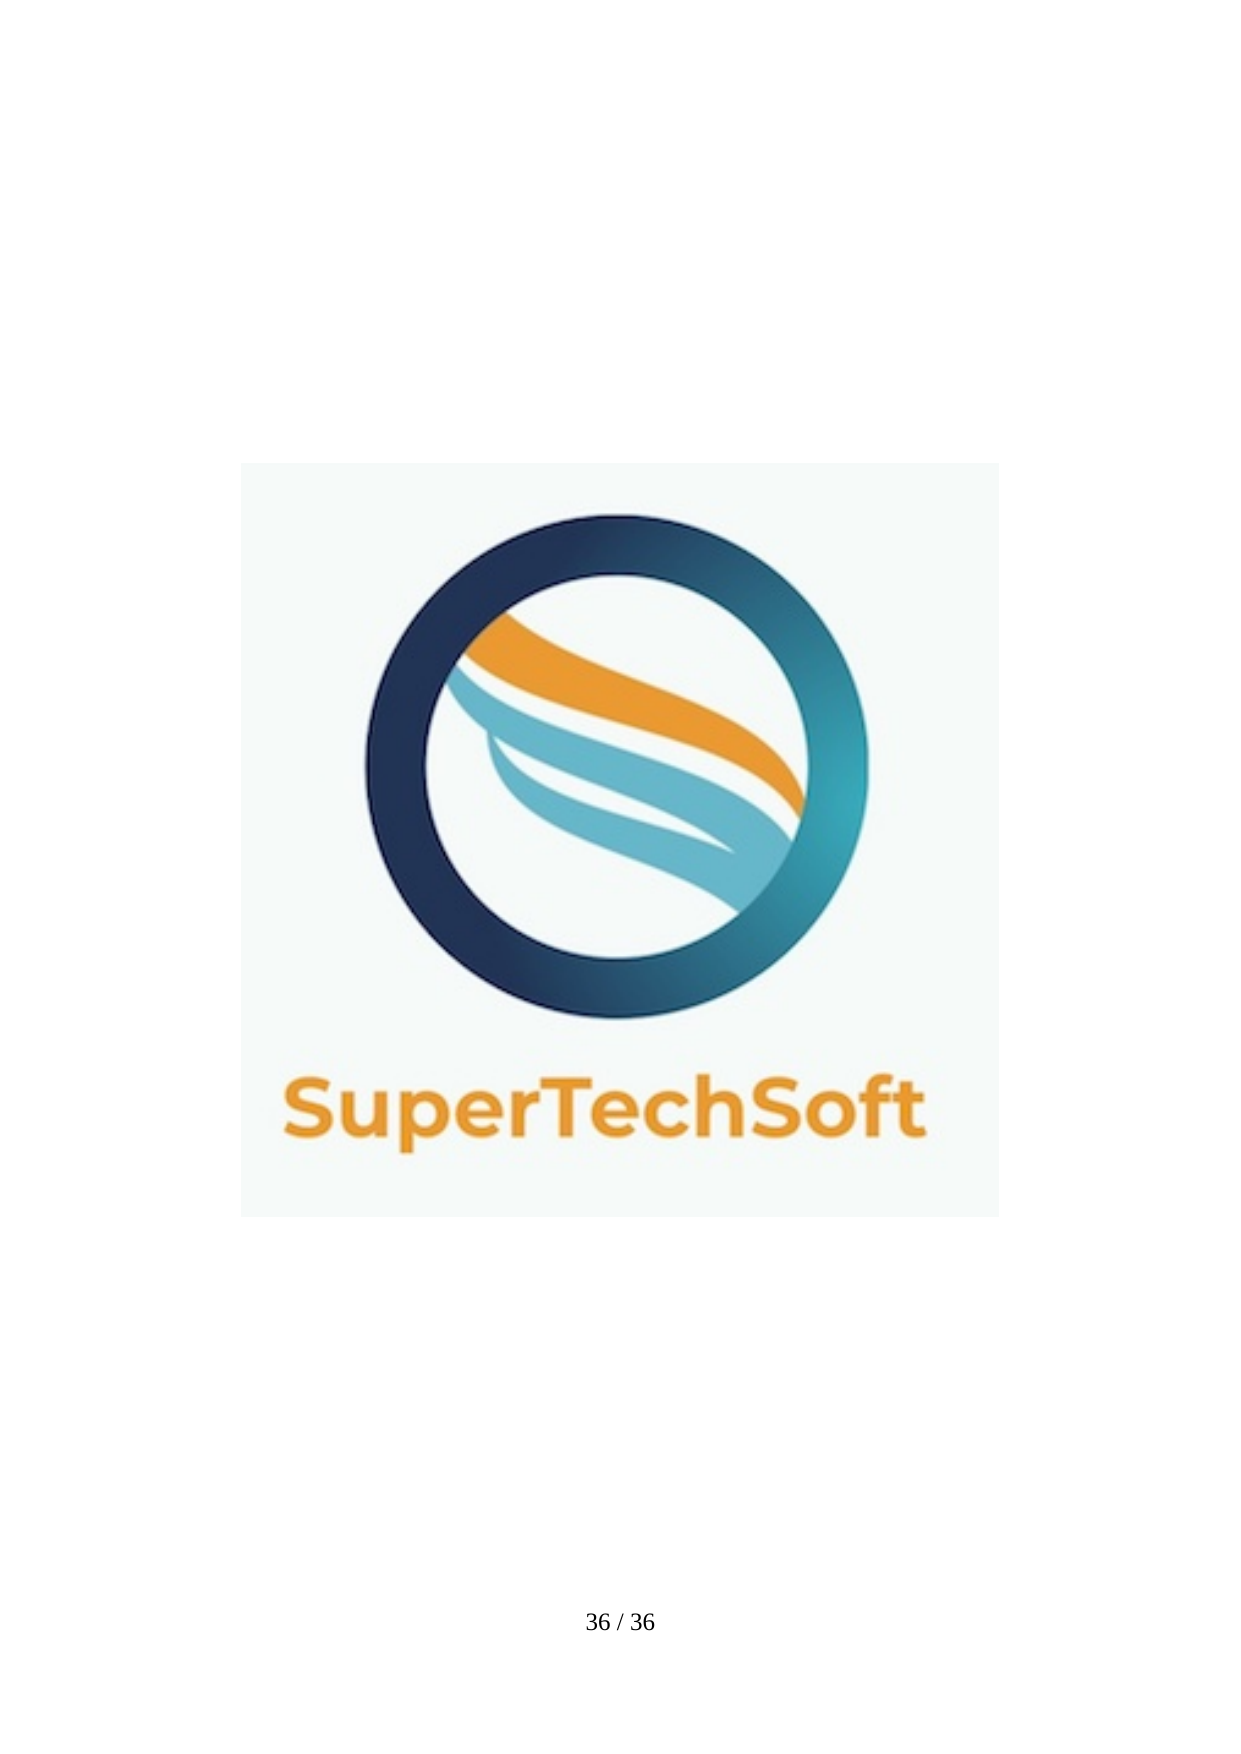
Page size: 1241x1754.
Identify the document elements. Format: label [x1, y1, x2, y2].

picture [241, 463, 999, 1217]
